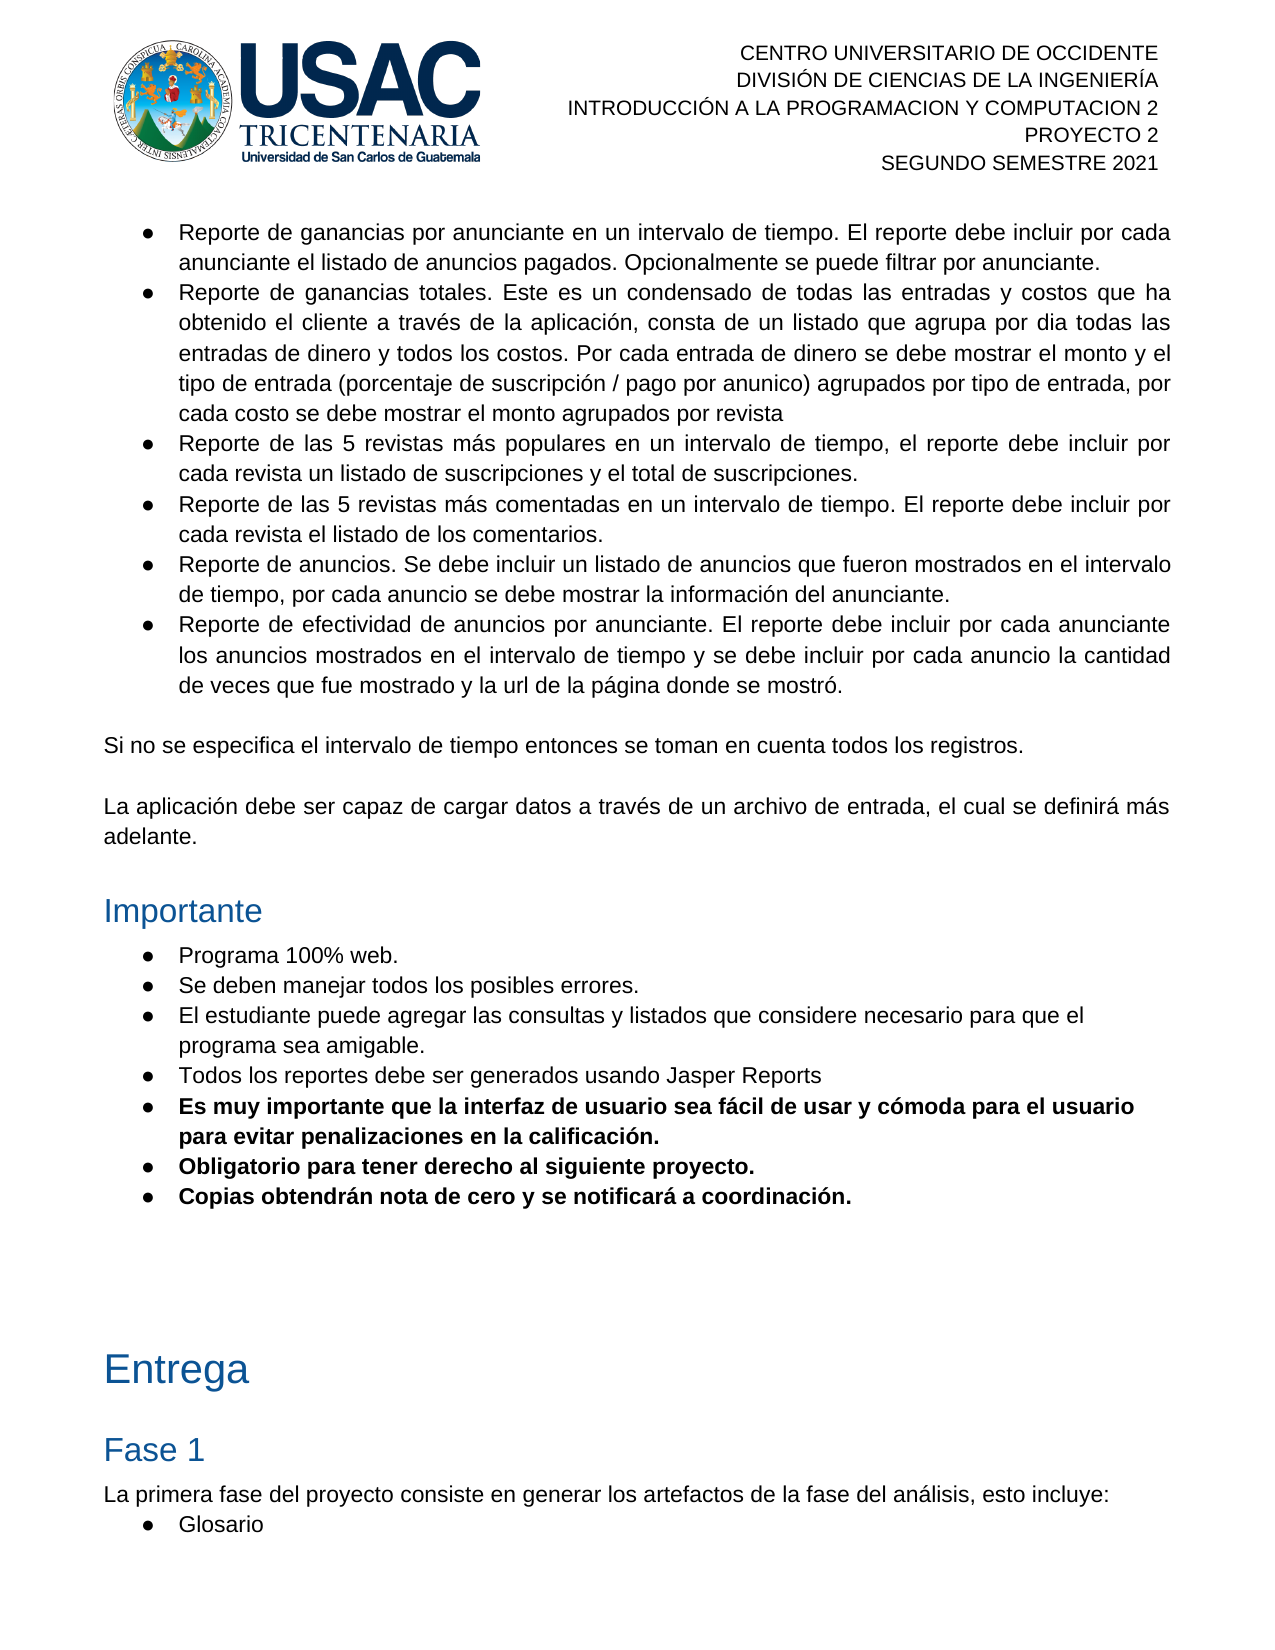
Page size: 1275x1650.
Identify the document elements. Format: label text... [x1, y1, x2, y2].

list Reporte de ganancias totales. Este es un condensado de todas las entradas y costos que ha obtenido el cliente a través de la aplicación, consta de un listado que agrupa por dia todas las entradas de dinero y todos los costos. Por cada entrada de dinero se debe mostrar el monto y el tipo de entrada (porcentaje de suscripción / pago por anunico) agrupados por tipo de entrada, por cada costo se debe mostrar el monto agrupados por revista [141, 279, 1172, 426]
list Reporte de ganancias por anunciante en un intervalo de tiempo. El reporte debe incluir por cada anunciante el listado de anuncios pagados. Opcionalmente se puede filtrar por anunciante. [141, 219, 1172, 275]
list Reporte de las 5 revistas más comentadas en un intervalo de tiempo. El reporte debe incluir por cada revista el listado de los comentarios. [141, 491, 1172, 547]
list Glosario [141, 1511, 1172, 1538]
text Si no se especifica el intervalo de tiempo entonces se toman en cuenta todos los registros. [103, 732, 1172, 759]
list Reporte de anuncios. Se debe incluir un listado de anuncios que fueron mostrados en el intervalo de tiempo, por cada anuncio se debe mostrar la información del anunciante. [141, 551, 1172, 608]
list El estudiante puede agregar las consultas y listados que considere necesario para que el programa sea amigable. [141, 1002, 1172, 1058]
list Es muy importante que la interfaz de usuario sea fácil de usar y cómoda para el usuario para evitar penalizaciones en la calificación. [141, 1093, 1172, 1149]
list Reporte de las 5 revistas más populares en un intervalo de tiempo, el reporte debe incluir por cada revista un listado de suscripciones y el total de suscripciones. [141, 430, 1172, 487]
text La primera fase del proyecto consiste en generar los artefactos de la fase del análisis, esto incluye: [103, 1481, 1172, 1507]
list Reporte de efectividad de anuncios por anunciante. El reporte debe incluir por cada anunciante los anuncios mostrados en el intervalo de tiempo y se debe incluir por cada anuncio la cantidad de veces que fue mostrado y la url de la página donde se mostró. [141, 611, 1172, 698]
list Se deben manejar todos los posibles errores. [141, 972, 1172, 998]
picture [113, 40, 481, 162]
list Programa 100% web. [141, 942, 1172, 968]
list Copias obtendrán nota de cero y se notificará a coordinación. [141, 1183, 1172, 1209]
text La aplicación debe ser capaz de cargar datos a través de un archivo de entrada, el cual se definirá más adelante. [103, 793, 1172, 849]
subtitle Entrega [103, 1345, 1172, 1393]
list Obligatorio para tener derecho al siguiente proyecto. [141, 1153, 1172, 1179]
subtitle Fase 1 [103, 1430, 1172, 1468]
list Todos los reportes debe ser generados usando Jasper Reports [141, 1062, 1172, 1089]
subtitle Importante [103, 891, 1172, 929]
